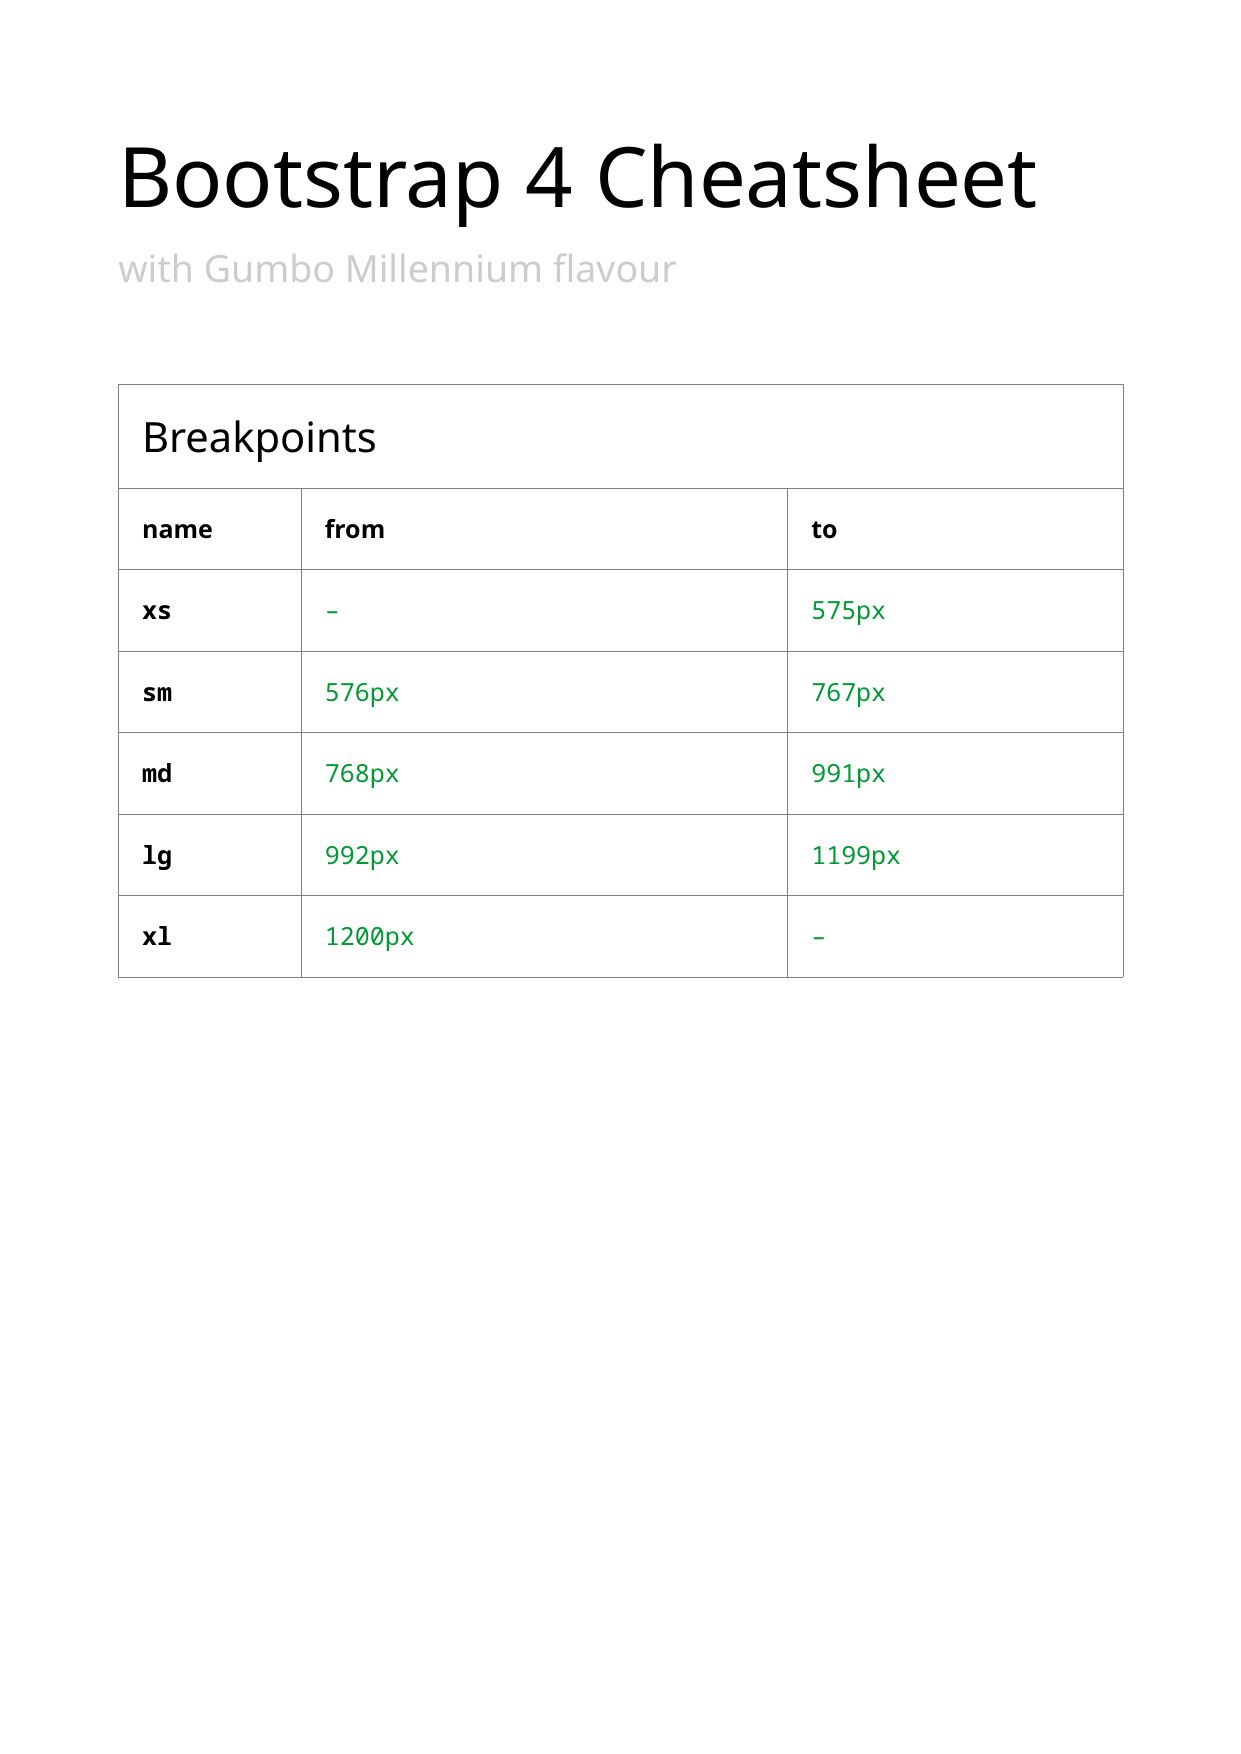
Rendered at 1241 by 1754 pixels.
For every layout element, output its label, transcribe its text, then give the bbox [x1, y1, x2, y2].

table_cell xl [119, 896, 301, 977]
table_cell – [788, 896, 1123, 977]
table_cell 767px [788, 652, 1123, 732]
table_cell sm [119, 652, 301, 732]
table_cell 1200px [302, 896, 787, 977]
table_cell 576px [302, 652, 787, 732]
table_cell md [119, 733, 301, 814]
table_cell 768px [302, 733, 787, 814]
table_cell 1199px [788, 815, 1123, 895]
table_cell 992px [302, 815, 787, 895]
table_cell to [788, 489, 1123, 569]
table_cell lg [119, 815, 301, 895]
table_cell name [119, 489, 301, 569]
table_cell 991px [788, 733, 1123, 814]
table_cell – [302, 570, 787, 651]
table_cell xs [119, 570, 301, 651]
table_header Breakpoints [119, 385, 1123, 488]
table_cell 575px [788, 570, 1123, 651]
table_cell from [302, 489, 787, 569]
